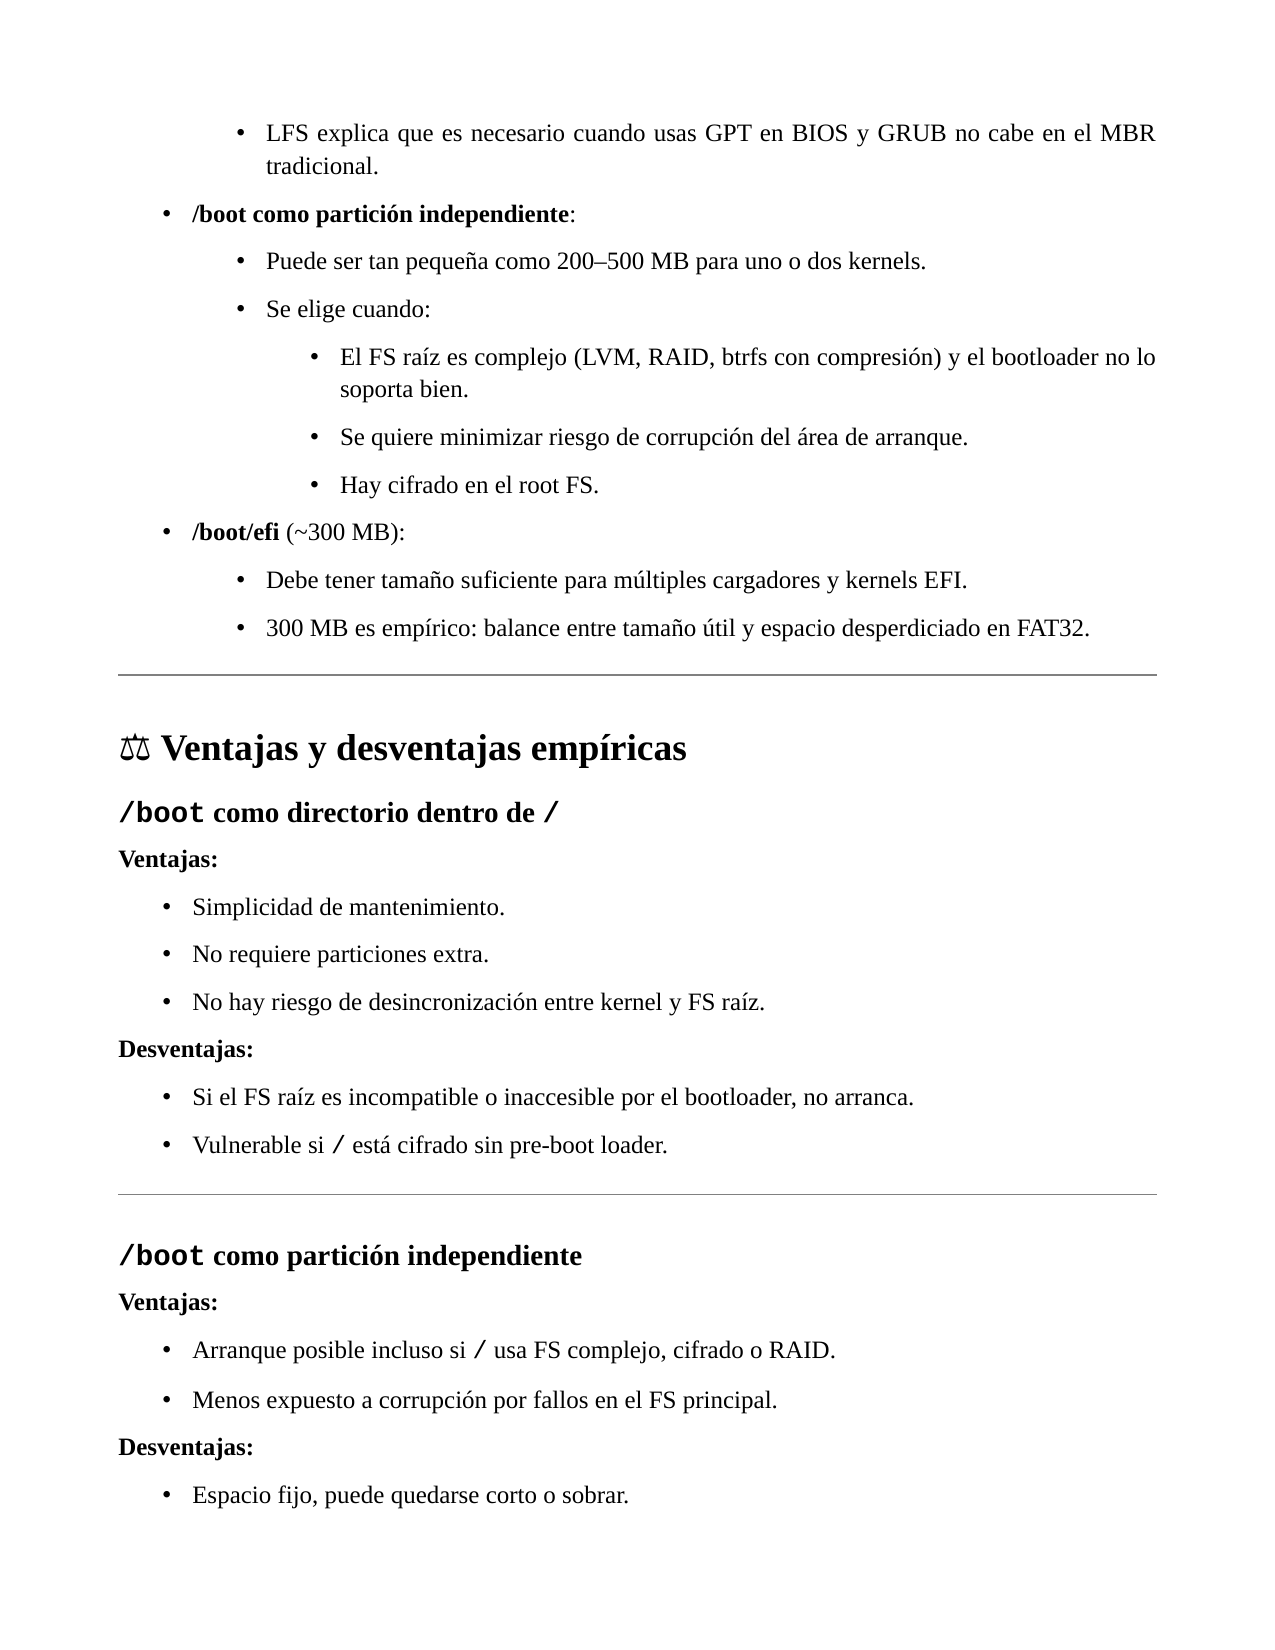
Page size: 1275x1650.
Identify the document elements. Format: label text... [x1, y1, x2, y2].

list Debe tener tamaño suficiente para múltiples cargadores y kernels EFI. [236, 565, 1157, 594]
text Desventajas: [118, 1432, 1157, 1461]
list Vulnerable si / está cifrado sin pre-boot loader. [162, 1130, 1157, 1161]
list Espacio fijo, puede quedarse corto o sobrar. [162, 1480, 1157, 1509]
list Simplicidad de mantenimiento. [162, 892, 1157, 920]
list No requiere particiones extra. [162, 939, 1157, 968]
text Desventajas: [118, 1034, 1157, 1063]
list LFS explica que es necesario cuando usas GPT en BIOS y GRUB no cabe en el MBR tradicional. [236, 118, 1157, 180]
list 300 MB es empírico: balance entre tamaño útil y espacio desperdiciado en FAT32. [236, 613, 1157, 641]
list Hay cifrado en el root FS. [310, 470, 1157, 498]
list Se elige cuando: [236, 294, 1157, 323]
list /boot como partición independiente: [162, 199, 1157, 227]
subtitle /boot como partición independiente [118, 1238, 1157, 1274]
subtitle ⚖️ Ventajas y desventajas empíricas [118, 725, 1157, 768]
list El FS raíz es complejo (LVM, RAID, btrfs con compresión) y el bootloader no lo soporta bien. [310, 342, 1157, 403]
list Se quiere minimizar riesgo de corrupción del área de arranque. [310, 422, 1157, 451]
text Ventajas: [118, 1287, 1157, 1316]
list Si el FS raíz es incompatible o inaccesible por el bootloader, no arranca. [162, 1082, 1157, 1111]
text Ventajas: [118, 844, 1157, 873]
list Menos expuesto a corrupción por fallos en el FS principal. [162, 1385, 1157, 1413]
list No hay riesgo de desincronización entre kernel y FS raíz. [162, 987, 1157, 1016]
list Arranque posible incluso si / usa FS complejo, cifrado o RAID. [162, 1335, 1157, 1366]
subtitle /boot como directorio dentro de / [118, 796, 1157, 832]
list Puede ser tan pequeña como 200–500 MB para uno o dos kernels. [236, 246, 1157, 275]
list /boot/efi (~300 MB): [162, 517, 1157, 546]
